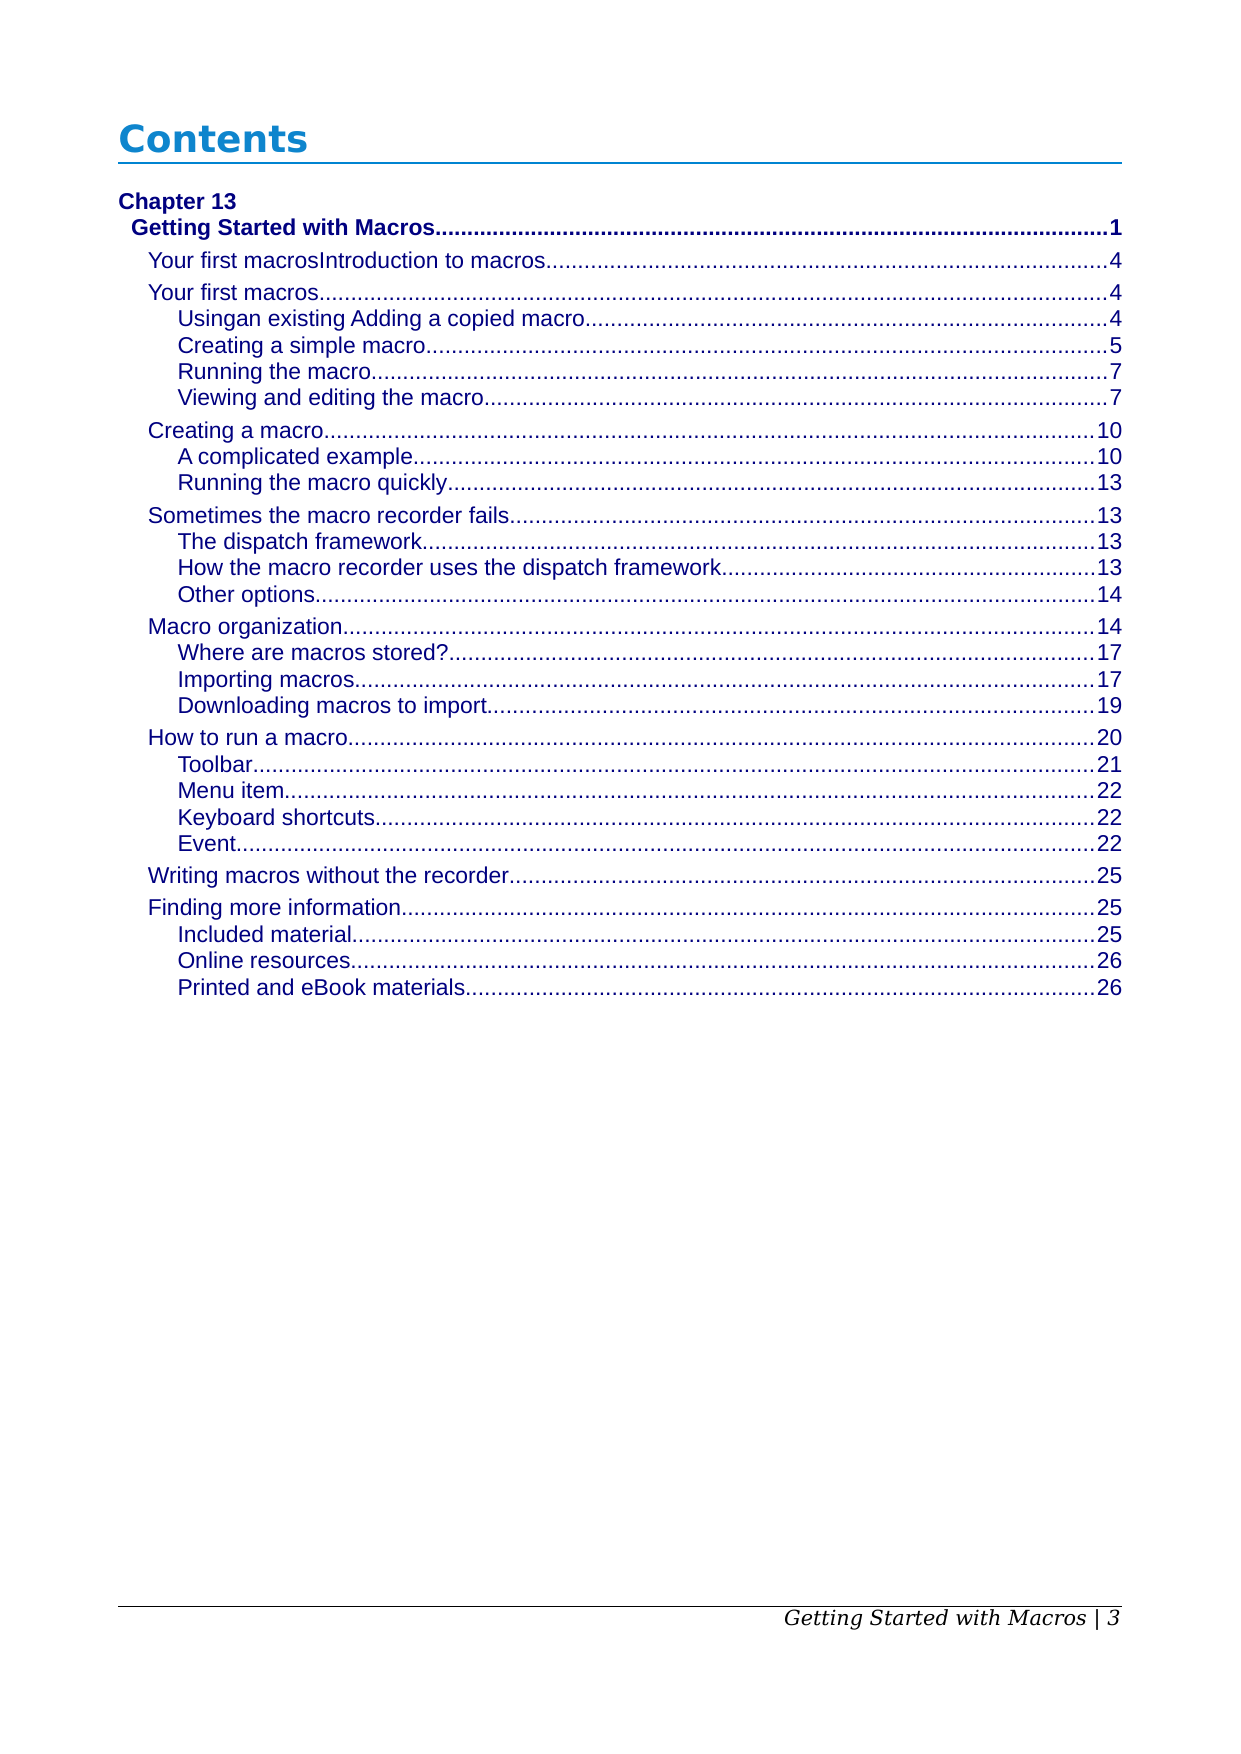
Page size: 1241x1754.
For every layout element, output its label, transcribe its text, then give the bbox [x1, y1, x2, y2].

text Toolbar 21 [177, 751, 1122, 777]
text Keyboard shortcuts 22 [177, 803, 1122, 830]
text Chapter 13 Getting Started with Macros 1 [118, 188, 1122, 241]
text Creating a macro 10 [148, 417, 1122, 443]
text Other options 14 [177, 581, 1122, 607]
text Where are macros stored? 17 [177, 639, 1122, 666]
text Running the macro quickly 13 [177, 469, 1122, 496]
text Your first macros 4 [148, 279, 1122, 305]
text Event 22 [177, 830, 1122, 856]
text Contents [118, 118, 1122, 162]
text Included material 25 [177, 921, 1122, 947]
text The dispatch framework 13 [177, 528, 1122, 554]
text A complicated example 10 [177, 443, 1122, 469]
text Macro organization 14 [148, 613, 1122, 639]
text Viewing and editing the macro 7 [177, 384, 1122, 411]
text Finding more information 25 [148, 894, 1122, 921]
text Importing macros 17 [177, 666, 1122, 692]
text How the macro recorder uses the dispatch framework 13 [177, 554, 1122, 581]
text Sometimes the macro recorder fails 13 [148, 502, 1122, 528]
text Downloading macros to import 19 [177, 692, 1122, 718]
text Online resources 26 [177, 947, 1122, 973]
text Your first macrosIntroduction to macros 4 [148, 247, 1122, 273]
text Printed and eBook materials 26 [177, 973, 1122, 1000]
text Creating a simple macro 5 [177, 332, 1122, 358]
text Running the macro 7 [177, 358, 1122, 384]
text Usingan existing Adding a copied macro 4 [177, 305, 1122, 332]
text Writing macros without the recorder 25 [148, 862, 1122, 888]
text How to run a macro 20 [148, 724, 1122, 751]
text Menu item 22 [177, 777, 1122, 803]
